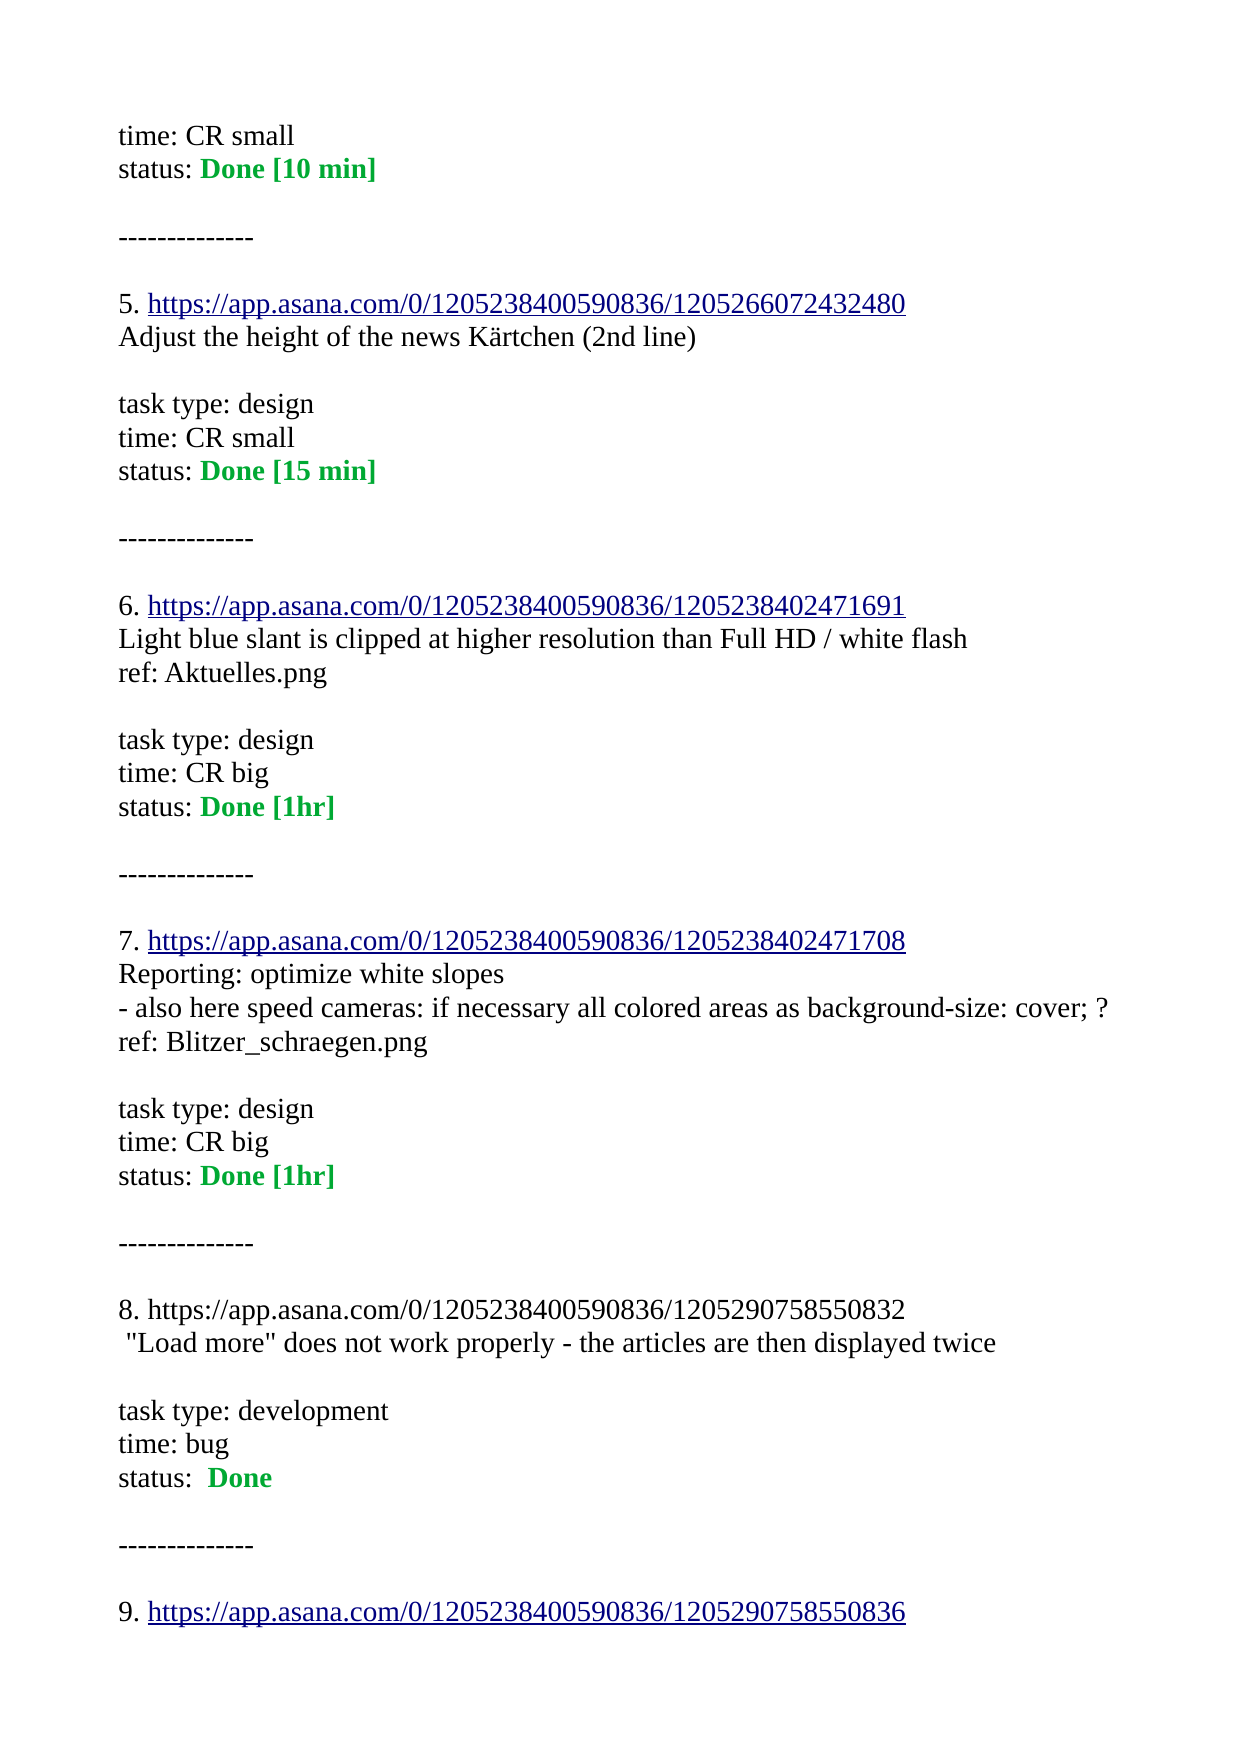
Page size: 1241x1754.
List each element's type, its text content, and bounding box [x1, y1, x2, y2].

text ref: Aktuelles.png [118, 655, 1122, 688]
text status: Done [118, 1460, 1122, 1493]
text task type: design [118, 1091, 1122, 1124]
text 6. https://app.asana.com/0/1205238400590836/1205238402471691 [118, 588, 1122, 621]
text time: CR small [118, 118, 1122, 152]
text Adjust the height of the news Kärtchen (2nd line) [118, 319, 1122, 353]
text status: Done [15 min] [118, 453, 1122, 487]
text time: CR big [118, 1124, 1122, 1158]
text 5. https://app.asana.com/0/1205238400590836/1205266072432480 [118, 286, 1122, 319]
text time: CR big [118, 755, 1122, 789]
text - also here speed cameras: if necessary all colored areas as background-size: cover; ? [118, 990, 1122, 1024]
text -------------- [118, 219, 1122, 252]
text 8. https://app.asana.com/0/1205238400590836/1205290758550832 [118, 1292, 1122, 1326]
text -------------- [118, 521, 1122, 554]
text task type: design [118, 722, 1122, 755]
text status: Done [1hr] [118, 789, 1122, 822]
text task type: development [118, 1393, 1122, 1426]
text time: CR small [118, 420, 1122, 453]
text Reporting: optimize white slopes [118, 957, 1122, 990]
text -------------- [118, 1527, 1122, 1560]
text 7. https://app.asana.com/0/1205238400590836/1205238402471708 [118, 923, 1122, 957]
text status: Done [10 min] [118, 152, 1122, 185]
text 9. https://app.asana.com/0/1205238400590836/1205290758550836 [118, 1594, 1122, 1627]
text -------------- [118, 856, 1122, 889]
text "Load more" does not work properly - the articles are then displayed twice [118, 1326, 1122, 1359]
text task type: design [118, 386, 1122, 420]
text ref: Blitzer_schraegen.png [118, 1024, 1122, 1057]
text time: bug [118, 1426, 1122, 1460]
text status: Done [1hr] [118, 1158, 1122, 1191]
text -------------- [118, 1225, 1122, 1258]
text Light blue slant is clipped at higher resolution than Full HD / white flash [118, 621, 1122, 655]
